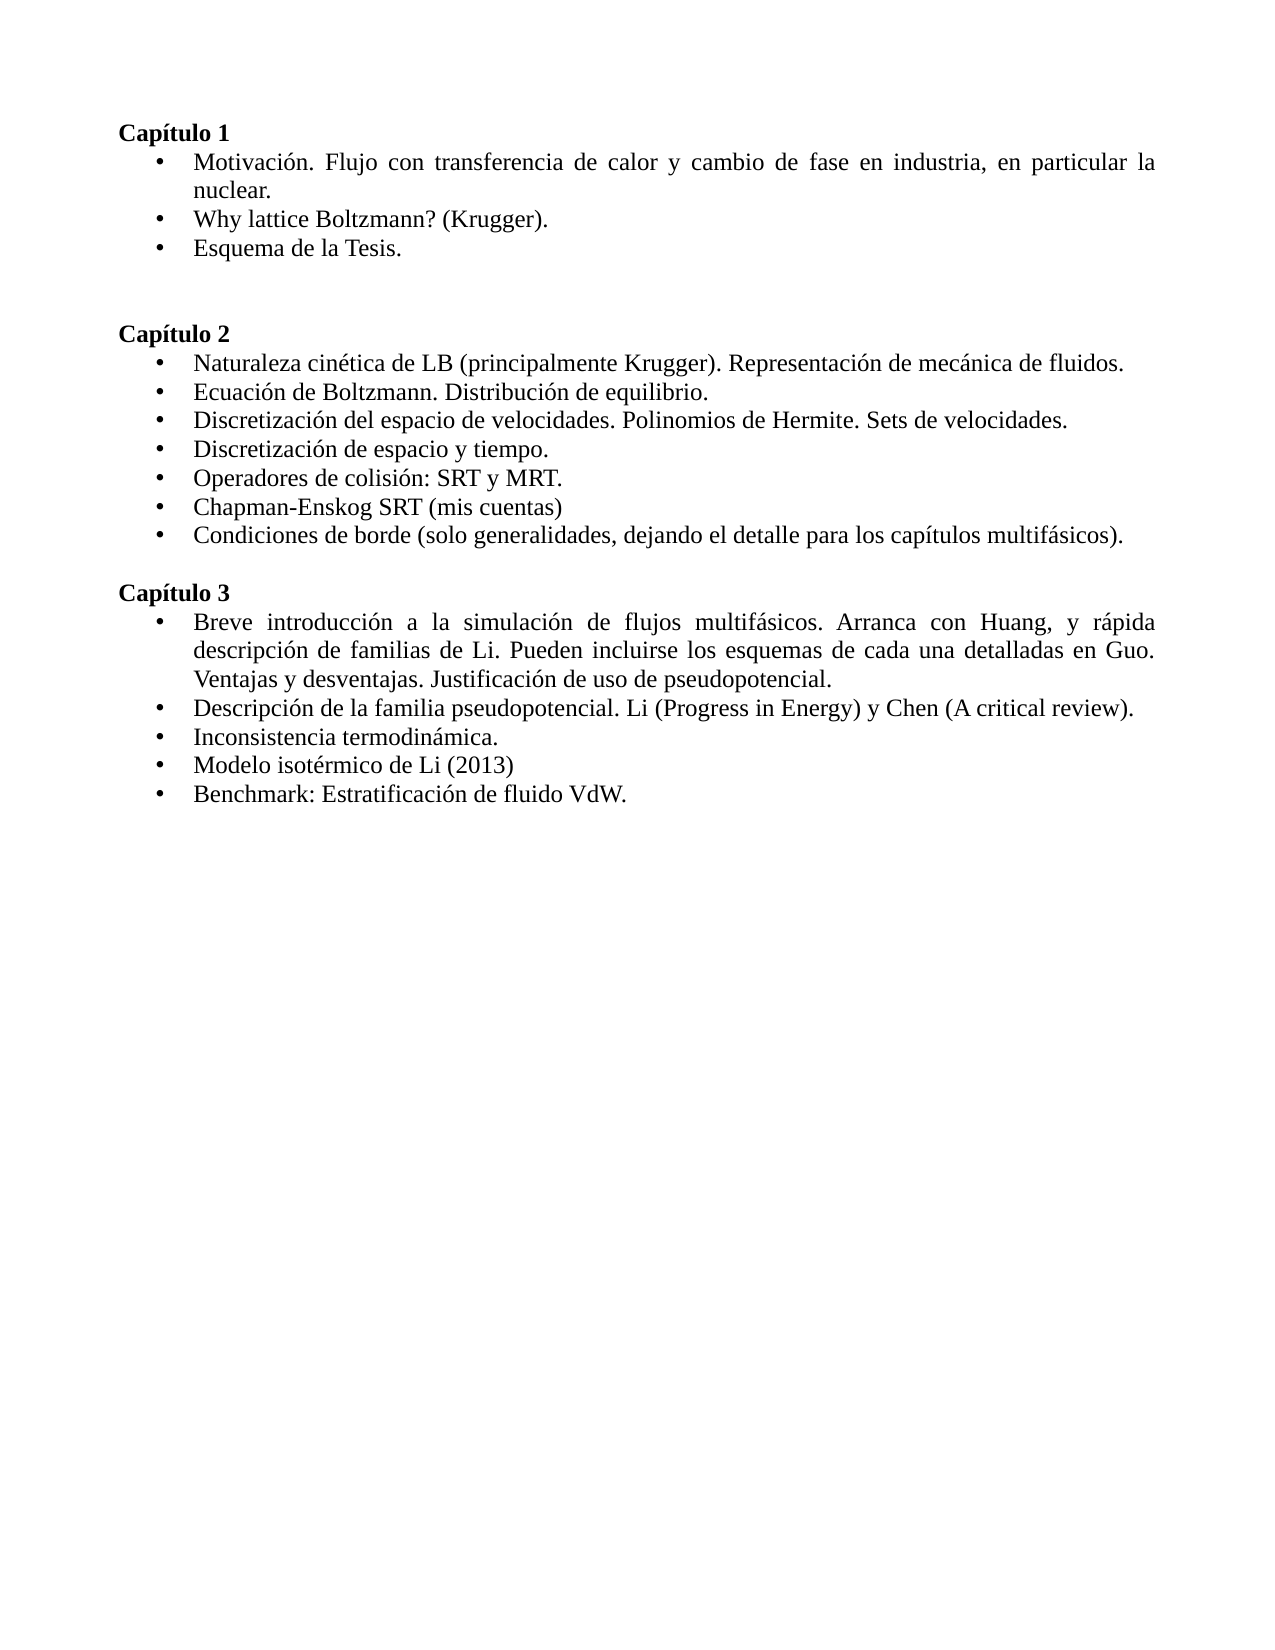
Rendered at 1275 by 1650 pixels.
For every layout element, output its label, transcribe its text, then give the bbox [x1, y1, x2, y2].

list Descripción de la familia pseudopotencial. Li (Progress in Energy) y Chen (A critical review). [156, 693, 1157, 722]
list Modelo isotérmico de Li (2013) [156, 751, 1157, 779]
text Capítulo 1 [118, 118, 1157, 147]
list Esquema de la Tesis. [156, 233, 1157, 262]
list Condiciones de borde (solo generalidades, dejando el detalle para los capítulos multifásicos). [156, 521, 1157, 549]
list Chapman-Enskog SRT (mis cuentas) [156, 492, 1157, 521]
list Inconsistencia termodinámica. [156, 722, 1157, 751]
list Benchmark: Estratificación de fluido VdW. [156, 779, 1157, 808]
list Naturaleza cinética de LB (principalmente Krugger). Representación de mecánica de fluidos. [156, 348, 1157, 377]
list Breve introducción a la simulación de flujos multifásicos. Arranca con Huang, y rápida descripción de familias de Li. Pueden incluirse los esquemas de cada una detalladas en Guo. Ventajas y desventajas. Justificación de uso de pseudopotencial. [156, 607, 1157, 693]
text Capítulo 2 [118, 319, 1157, 348]
list Operadores de colisión: SRT y MRT. [156, 463, 1157, 492]
list Ecuación de Boltzmann. Distribución de equilibrio. [156, 377, 1157, 406]
list Why lattice Boltzmann? (Krugger). [156, 204, 1157, 233]
list Discretización de espacio y tiempo. [156, 434, 1157, 463]
text Capítulo 3 [118, 578, 1157, 607]
list Motivación. Flujo con transferencia de calor y cambio de fase en industria, en particular la nuclear. [156, 147, 1157, 204]
list Discretización del espacio de velocidades. Polinomios de Hermite. Sets de velocidades. [156, 406, 1157, 434]
